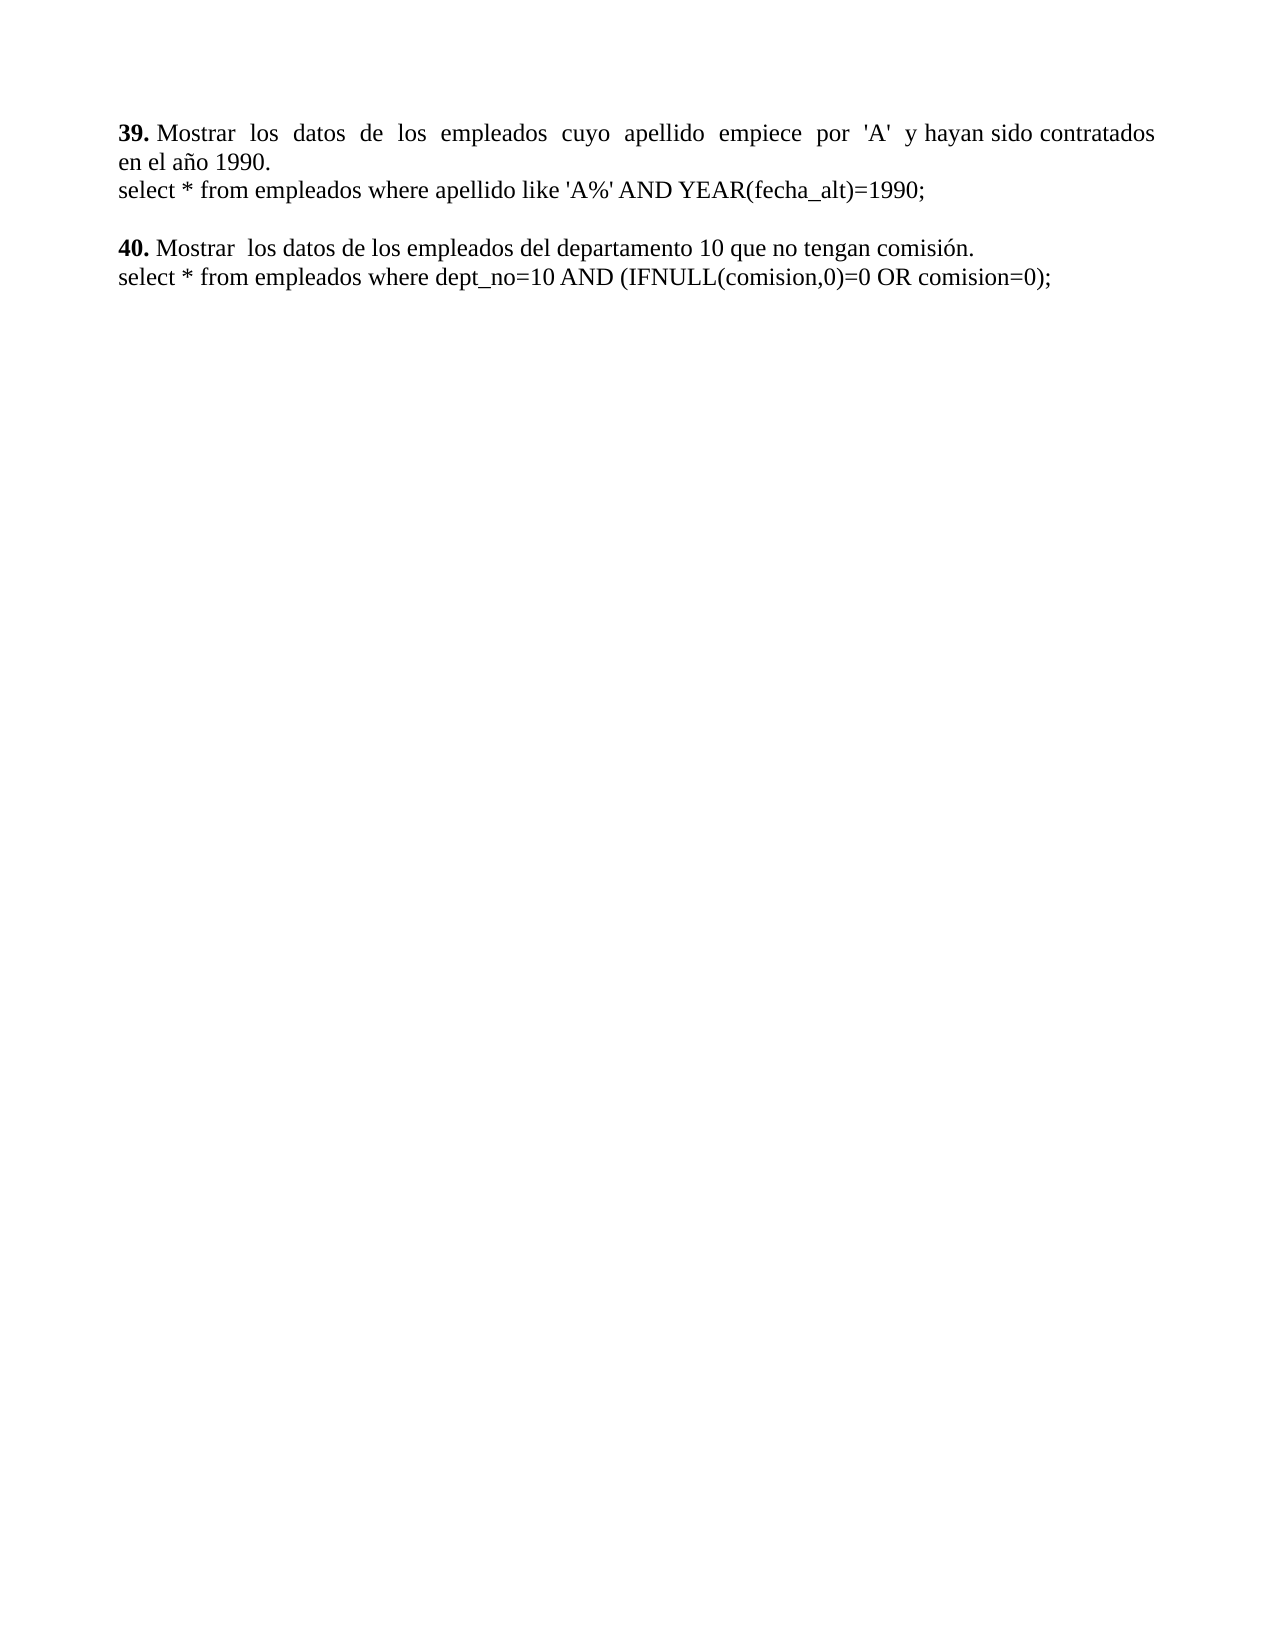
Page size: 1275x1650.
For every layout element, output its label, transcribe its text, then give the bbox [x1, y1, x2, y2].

text 40. Mostrar los datos de los empleados del departamento 10 que no tengan comisión. [118, 233, 1157, 262]
text 39. Mostrar los datos de los empleados cuyo apellido empiece por 'A' y hayan sido contratados en el año 1990. [118, 118, 1157, 176]
text select * from empleados where apellido like 'A%' AND YEAR(fecha_alt)=1990; [118, 176, 1157, 204]
text select * from empleados where dept_no=10 AND (IFNULL(comision,0)=0 OR comision=0); [118, 262, 1157, 291]
